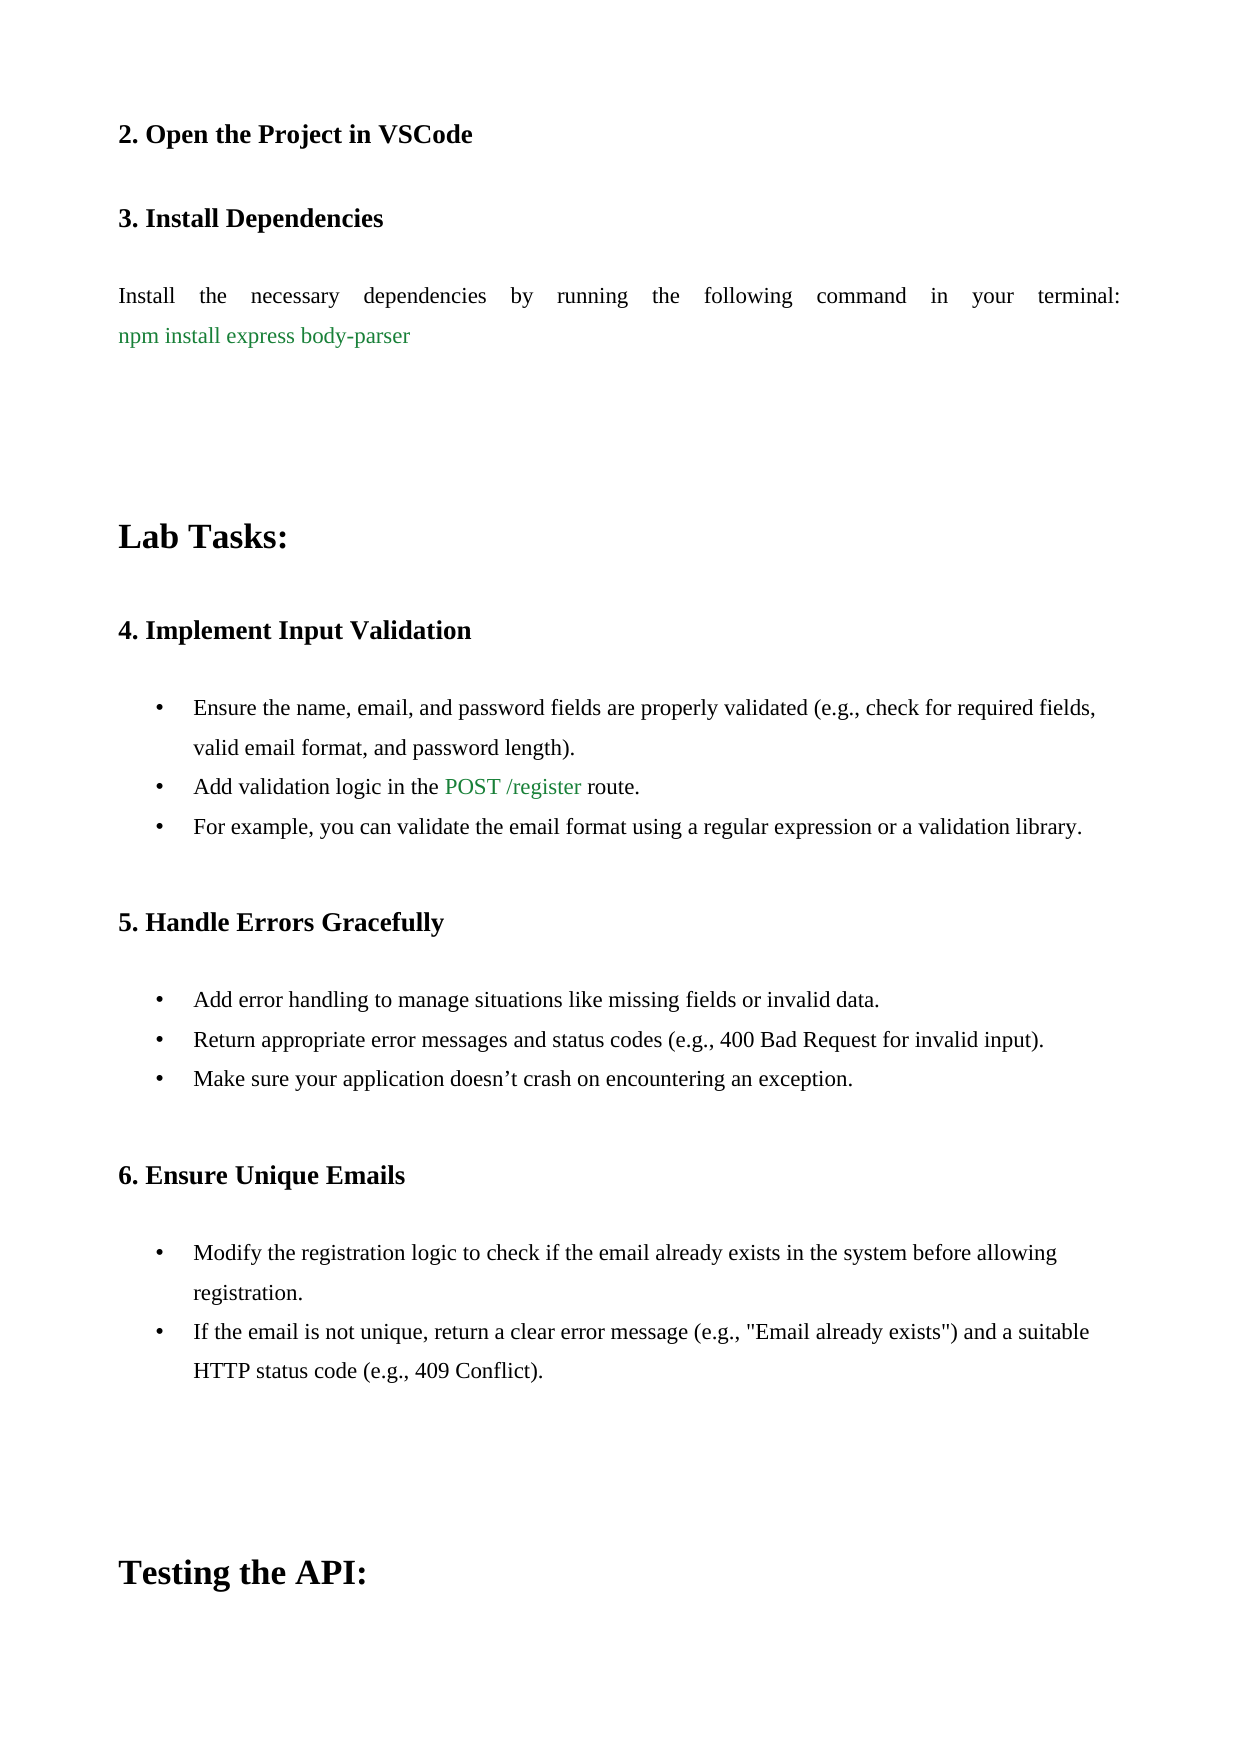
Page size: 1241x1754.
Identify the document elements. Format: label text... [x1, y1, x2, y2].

list Add error handling to manage situations like missing fields or invalid data. [156, 987, 1122, 1013]
list For example, you can validate the email format using a regular expression or a validation library. [156, 813, 1122, 839]
list If the email is not unique, return a clear error message (e.g., "Email already exists") and a suitable HTTP status code (e.g., 409 Conflict). [156, 1318, 1122, 1384]
text 5. Handle Errors Gracefully [118, 907, 1122, 938]
list Return appropriate error messages and status codes (e.g., 400 Bad Request for invalid input). [156, 1026, 1122, 1052]
text 6. Ensure Unique Emails [118, 1159, 1122, 1190]
list Make sure your application doesn’t crash on encountering an exception. [156, 1066, 1122, 1092]
text 2. Open the Project in VSCode [118, 118, 1122, 149]
text 4. Implement Input Validation [118, 614, 1122, 646]
list Ensure the name, email, and password fields are properly validated (e.g., check for required fields, valid email format, and password length). [156, 694, 1122, 760]
text Testing the API: [118, 1552, 1122, 1592]
list Add validation logic in the POST /register route. [156, 773, 1122, 800]
list Modify the registration logic to check if the email already exists in the system before allowing registration. [156, 1239, 1122, 1305]
text Install the necessary dependencies by running the following command in your terminal: npm install express body-parser [118, 282, 1122, 348]
text 3. Install Dependencies [118, 202, 1122, 233]
text Lab Tasks: [118, 516, 1122, 557]
